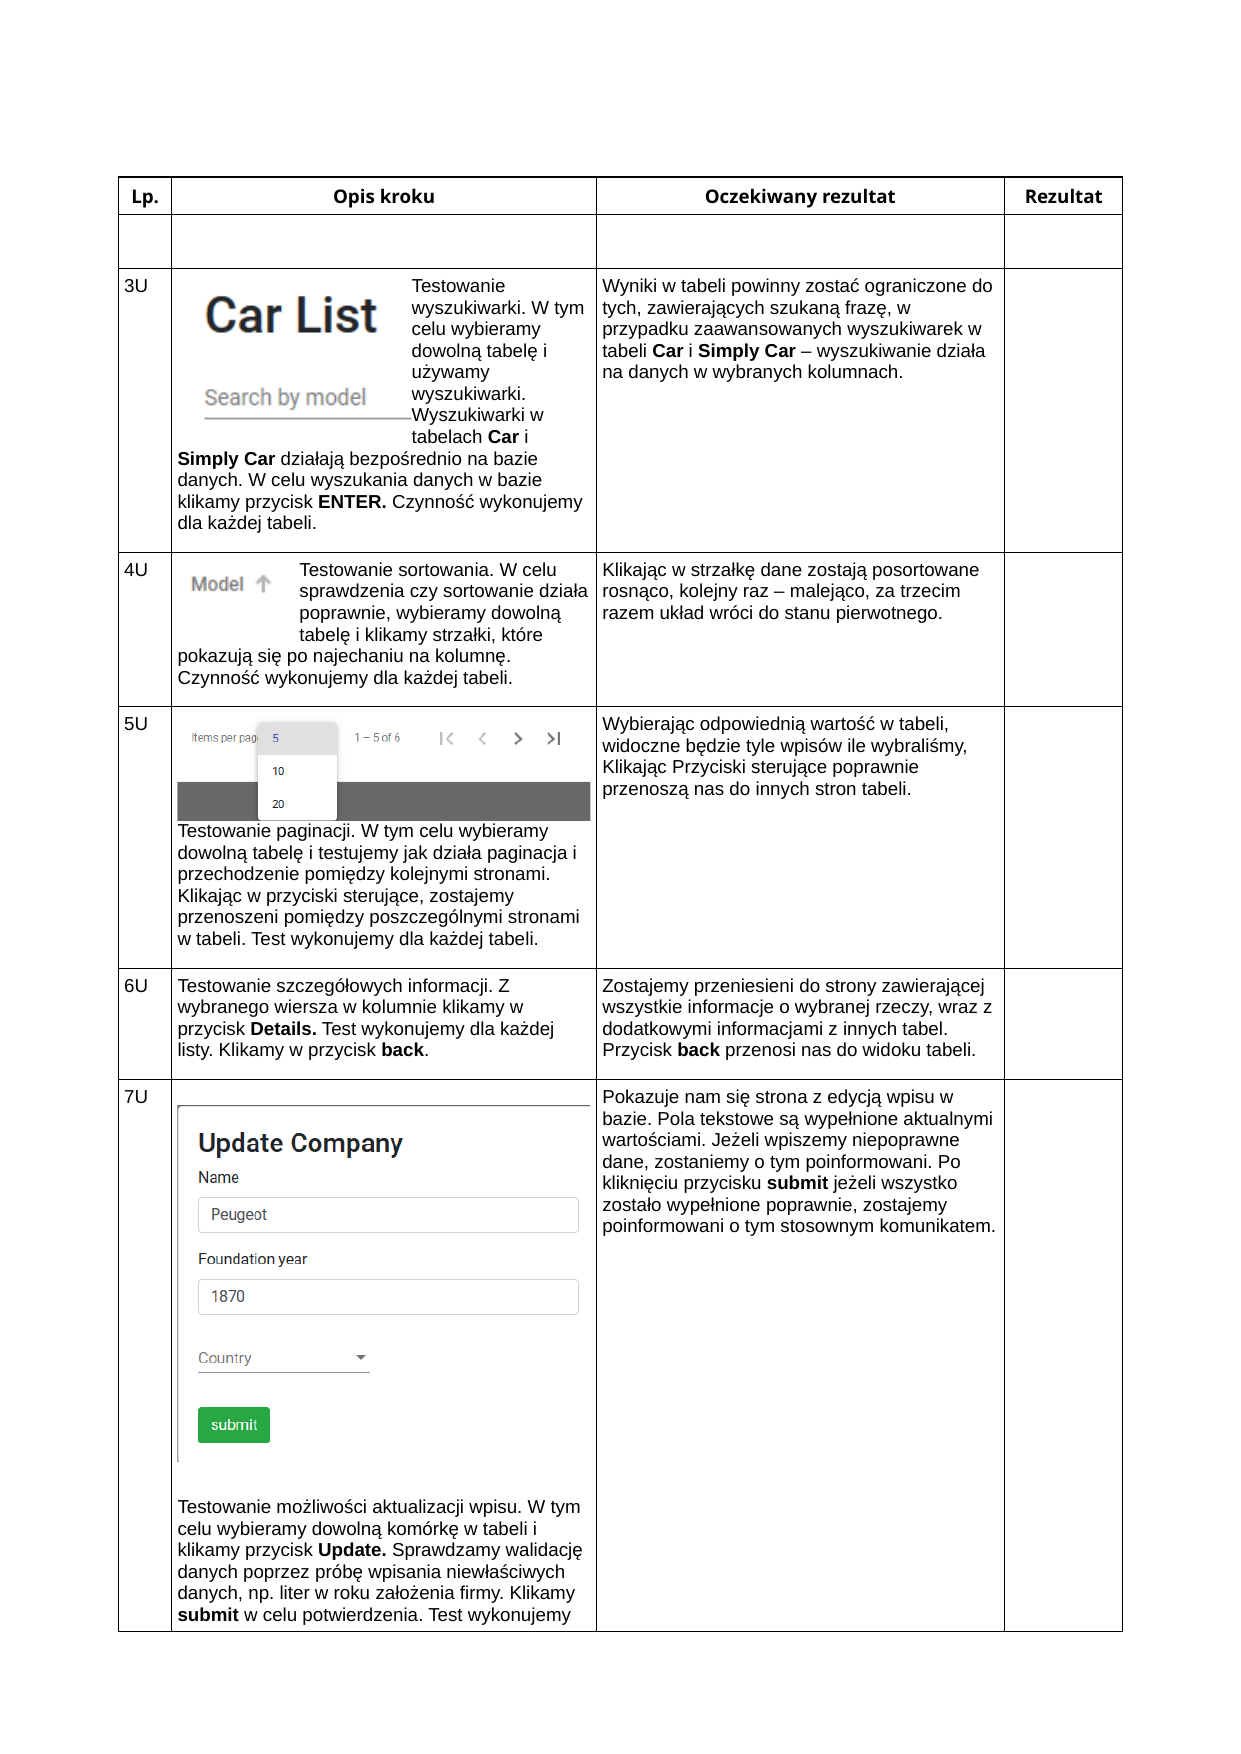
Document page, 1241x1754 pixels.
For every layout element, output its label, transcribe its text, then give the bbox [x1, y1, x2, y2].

table_cell 7U [119, 1080, 171, 1631]
table_cell Testowanie paginacji. W tym celu wybieramy dowolną tabelę i testujemy jak działa paginacja i przechodzenie pomiędzy kolejnymi stronami. Klikając w przyciski sterujące, zostajemy przenoszeni pomiędzy poszczególnymi stronami w tabeli. Test wykonujemy dla każdej tabeli. [172, 707, 596, 968]
table_cell [1005, 707, 1122, 968]
table_cell Testowanie szczegółowych informacji. Z wybranego wiersza w kolumnie klikamy w przycisk Details. Test wykonujemy dla każdej listy. Klikamy w przycisk back. [172, 969, 596, 1079]
table_cell Testowanie wyszukiwarki. W tym celu wybieramy dowolną tabelę i używamy wyszukiwarki. Wyszukiwarki w tabelach Car i Simply Car działają bezpośrednio na bazie danych. W celu wyszukania danych w bazie klikamy przycisk ENTER. Czynność wykonujemy dla każdej tabeli. [172, 269, 596, 552]
table_header Oczekiwany rezultat [597, 178, 1004, 214]
table_cell Testowanie możliwości aktualizacji wpisu. W tym celu wybieramy dowolną komórkę w tabeli i klikamy przycisk Update. Sprawdzamy walidację danych poprzez próbę wpisania niewłaściwych danych, np. liter w roku założenia firmy. Klikamy submit w celu potwierdzenia. Test wykonujemy [172, 1080, 596, 1631]
table_header Lp. [119, 178, 171, 214]
table_cell [597, 215, 1004, 268]
table_cell Testowanie sortowania. W celu sprawdzenia czy sortowanie działa poprawnie, wybieramy dowolną tabelę i klikamy strzałki, które pokazują się po najechaniu na kolumnę. Czynność wykonujemy dla każdej tabeli. [172, 553, 596, 706]
picture [189, 277, 412, 437]
table_cell [1005, 269, 1122, 552]
table_cell Wyniki w tabeli powinny zostać ograniczone do tych, zawierających szukaną frazę, w przypadku zaawansowanych wyszukiwarek w tabeli Car i Simply Car – wyszukiwanie działa na danych w wybranych kolumnach. [597, 269, 1004, 552]
table_cell 3U [119, 269, 171, 552]
table_cell 6U [119, 969, 171, 1079]
table_cell [172, 215, 596, 268]
table_cell [1005, 1080, 1122, 1631]
table_cell 5U [119, 707, 171, 968]
table_cell Klikając w strzałkę dane zostają posortowane rosnąco, kolejny raz – malejąco, za trzecim razem układ wróci do stanu pierwotnego. [597, 553, 1004, 706]
table_cell [1005, 969, 1122, 1079]
table_cell Zostajemy przeniesieni do strony zawierającej wszystkie informacje o wybranej rzeczy, wraz z dodatkowymi informacjami z innych tabel. Przycisk back przenosi nas do widoku tabeli. [597, 969, 1004, 1079]
table_header Rezultat [1005, 178, 1122, 214]
table_cell Pokazuje nam się strona z edycją wpisu w bazie. Pola tekstowe są wypełnione aktualnymi wartościami. Jeżeli wpiszemy niepoprawne dane, zostaniemy o tym poinformowani. Po kliknięciu przycisku submit jeżeli wszystko zostało wypełnione poprawnie, zostajemy poinformowani o tym stosownym komunikatem. [597, 1080, 1004, 1631]
table_cell [1005, 553, 1122, 706]
picture [177, 713, 591, 821]
picture [177, 1105, 591, 1462]
table_cell Wybierając odpowiednią wartość w tabeli, widoczne będzie tyle wpisów ile wybraliśmy, Klikając Przyciski sterujące poprawnie przenoszą nas do innych stron tabeli. [597, 707, 1004, 968]
table_cell [1005, 215, 1122, 268]
table_cell [119, 215, 171, 268]
picture [177, 558, 299, 626]
table_cell 4U [119, 553, 171, 706]
table_header Opis kroku [172, 178, 596, 214]
